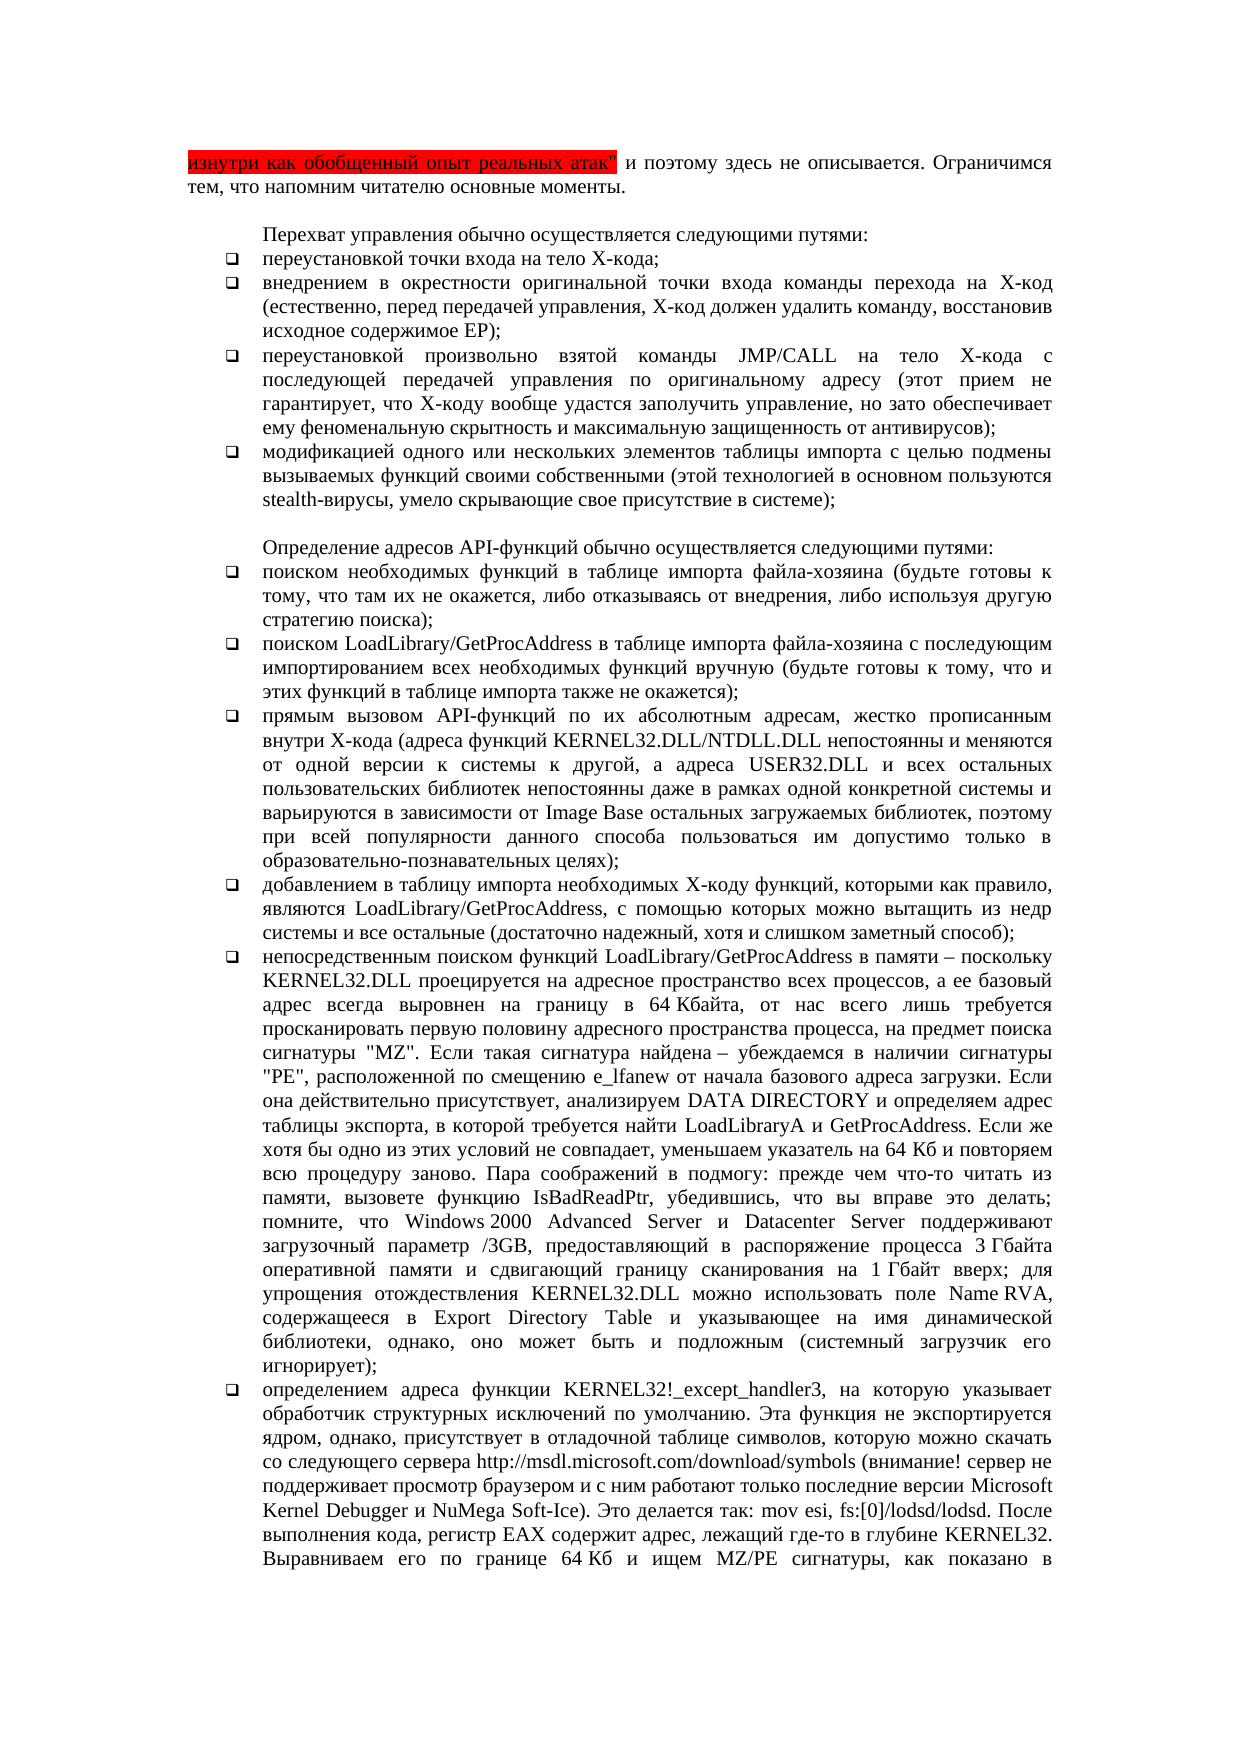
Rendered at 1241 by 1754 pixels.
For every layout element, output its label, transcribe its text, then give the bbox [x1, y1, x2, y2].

text Определение адресов API-функций обычно осуществляется следующими путями: [187, 535, 1053, 559]
list внедрением в окрестности оригинальной точки входа команды перехода на X-код (естественно, перед передачей управления, X-код должен удалить команду, восстановив исходное содержимое EP); [225, 270, 1053, 342]
list переустановкой точки входа на тело X-кода; [225, 246, 1053, 270]
list непосредственным поиском функций LoadLibrary/GetProcAddress в памяти – поскольку KERNEL32.DLL проецируется на адресное пространство всех процессов, а ее базовый адрес всегда выровнен на границу в 64 Кбайта, от нас всего лишь требуется просканировать первую половину адресного пространства процесса, на предмет поиска сигнатуры "MZ". Если такая сигнатура найдена – убеждаемся в наличии сигнатуры "PE", расположенной по смещению e_lfanew от начала базового адреса загрузки. Если она действительно присутствует, анализируем DATA DIRECTORY и определяем адрес таблицы экспорта, в которой требуется найти LoadLibraryA и GetProcAddress. Если же хотя бы одно из этих условий не совпадает, уменьшаем указатель на 64 Кб и повторяем всю процедуру заново. Пара соображений в подмогу: прежде чем что-то читать из памяти, вызовете функцию IsBadReadPtr, убедившись, что вы вправе это делать; помните, что Windows 2000 Advanced Server и Datacenter Server поддерживают загрузочный параметр /3GB, предоставляющий в распоряжение процесса 3 Гбайта оперативной памяти и сдвигающий границу сканирования на 1 Гбайт вверх; для упрощения отождествления KERNEL32.DLL можно использовать поле Name RVA, содержащееся в Export Directory Table и указывающее на имя динамической библиотеки, однако, оно может быть и подложным (системный загрузчик его игнорирует); [225, 944, 1053, 1377]
list переустановкой произвольно взятой команды JMP/CALL на тело X-кода с последующей передачей управления по оригинальному адресу (этот прием не гарантирует, что X-коду вообще удастся заполучить управление, но зато обеспечивает ему феноменальную скрытность и максимальную защищенность от антивирусов); [225, 342, 1053, 439]
list определением адреса функции KERNEL32!_except_handler3, на которую указывает обработчик структурных исключений по умолчанию. Эта функция не экспортируется ядром, однако, присутствует в отладочной таблице символов, которую можно скачать со следующего сервера http://msdl.microsoft.com/download/symbols (внимание! сервер не поддерживает просмотр браузером и с ним работают только последние версии Microsoft Kernel Debugger и NuMega Soft-Ice). Это делается так: mov esi, fs:[0]/lodsd/lodsd. После выполнения кода, регистр EAX содержит адрес, лежащий где-то в глубине KERNEL32. Выравниваем его по границе 64 Кб и ищем MZ/PE сигнатуры, как показано в [225, 1377, 1053, 1570]
list добавлением в таблицу импорта необходимых X-коду функций, которыми как правило, являются LoadLibrary/GetProcAddress, с помощью которых можно вытащить из недр системы и все остальные (достаточно надежный, хотя и слишком заметный способ); [225, 872, 1053, 944]
list модификацией одного или нескольких элементов таблицы импорта с целью подмены вызываемых функций своими собственными (этой технологией в основном пользуются stealth-вирусы, умело скрывающие свое присутствие в системе); [225, 439, 1053, 511]
text изнутри как обобщенный опыт реальных атак" и поэтому здесь не описывается. Ограничимся тем, что напомним читателю основные моменты. [187, 150, 1053, 198]
text Перехват управления обычно осуществляется следующими путями: [187, 222, 1053, 246]
list поиском LoadLibrary/GetProcAddress в таблице импорта файла-хозяина с последующим импортированием всех необходимых функций вручную (будьте готовы к тому, что и этих функций в таблице импорта также не окажется); [225, 631, 1053, 703]
list прямым вызовом API-функций по их абсолютным адресам, жестко прописанным внутри X-кода (адреса функций KERNEL32.DLL/NTDLL.DLL непостоянны и меняются от одной версии к системы к другой, а адреса USER32.DLL и всех остальных пользовательских библиотек непостоянны даже в рамках одной конкретной системы и варьируются в зависимости от Image Base остальных загружаемых библиотек, поэтому при всей популярности данного способа пользоваться им допустимо только в образовательно-познавательных целях); [225, 703, 1053, 872]
list поиском необходимых функций в таблице импорта файла-хозяина (будьте готовы к тому, что там их не окажется, либо отказываясь от внедрения, либо используя другую стратегию поиска); [225, 559, 1053, 631]
